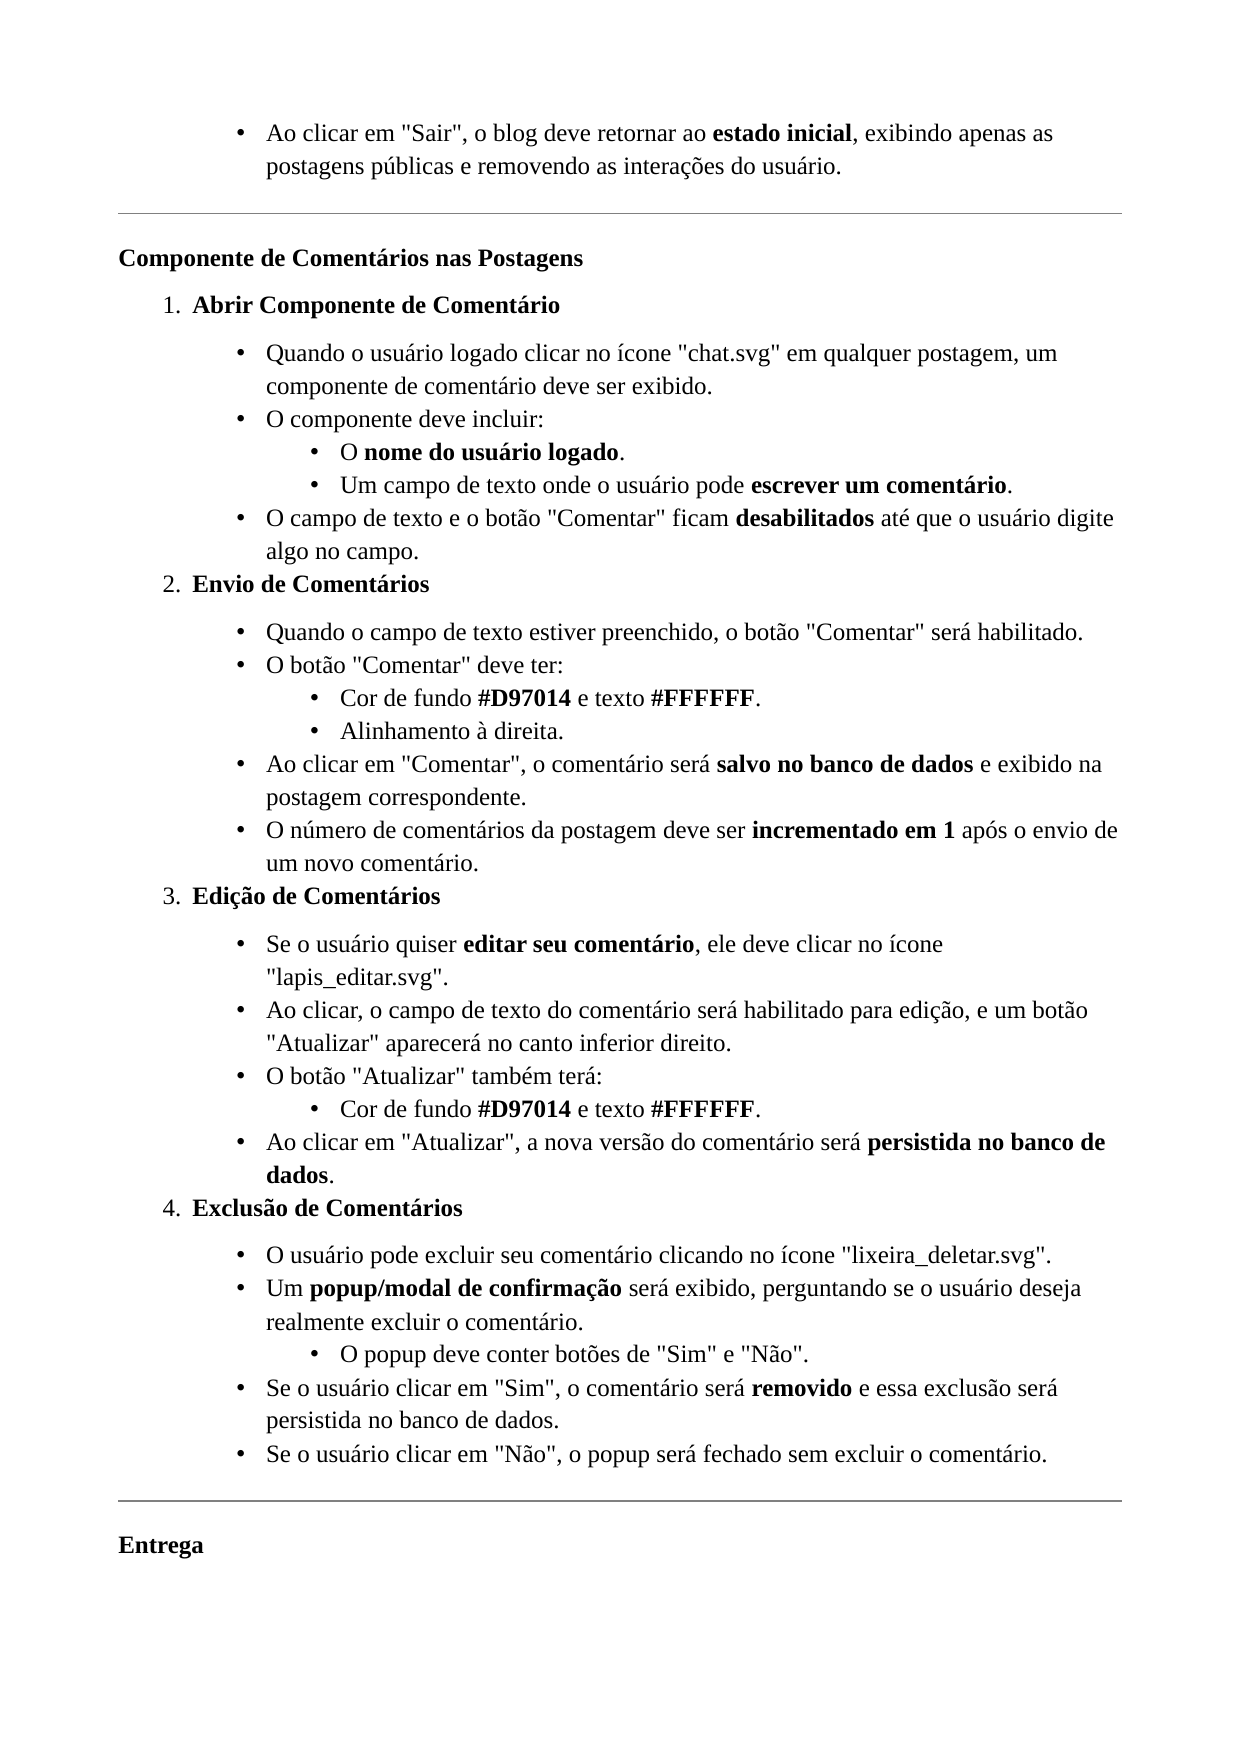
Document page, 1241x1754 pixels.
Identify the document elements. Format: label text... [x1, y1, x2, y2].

list Ao clicar em "Comentar", o comentário será salvo no banco de dados e exibido na postagem correspondente. [236, 749, 1122, 811]
list O botão "Comentar" deve ter: [236, 650, 1122, 679]
list O número de comentários da postagem deve ser incrementado em 1 após o envio de um novo comentário. [236, 815, 1122, 877]
list Envio de Comentários [162, 569, 1122, 598]
list Cor de fundo #D97014 e texto #FFFFFF. [310, 683, 1122, 712]
list Um popup/modal de confirmação será exibido, perguntando se o usuário deseja realmente excluir o comentário. [236, 1273, 1122, 1335]
list Cor de fundo #D97014 e texto #FFFFFF. [310, 1094, 1122, 1123]
list Ao clicar em "Atualizar", a nova versão do comentário será persistida no banco de dados. [236, 1127, 1122, 1189]
list Se o usuário clicar em "Não", o popup será fechado sem excluir o comentário. [236, 1439, 1122, 1467]
list Quando o usuário logado clicar no ícone "chat.svg" em qualquer postagem, um componente de comentário deve ser exibido. [236, 338, 1122, 400]
list Um campo de texto onde o usuário pode escrever um comentário. [310, 470, 1122, 499]
list O usuário pode excluir seu comentário clicando no ícone "lixeira_deletar.svg". [236, 1241, 1122, 1269]
list Edição de Comentários [162, 881, 1122, 910]
list Alinhamento à direita. [310, 716, 1122, 745]
list Se o usuário clicar em "Sim", o comentário será removido e essa exclusão será persistida no banco de dados. [236, 1373, 1122, 1434]
list O nome do usuário logado. [310, 437, 1122, 466]
list Exclusão de Comentários [162, 1193, 1122, 1222]
list Abrir Componente de Comentário [162, 291, 1122, 319]
list Se o usuário quiser editar seu comentário, ele deve clicar no ícone "lapis_editar.svg". [236, 929, 1122, 991]
list Ao clicar em "Sair", o blog deve retornar ao estado inicial, exibindo apenas as postagens públicas e removendo as interações do usuário. [236, 118, 1122, 180]
text Entrega [118, 1531, 1122, 1559]
text Componente de Comentários nas Postagens [118, 243, 1122, 272]
list O botão "Atualizar" também terá: [236, 1061, 1122, 1089]
list O campo de texto e o botão "Comentar" ficam desabilitados até que o usuário digite algo no campo. [236, 503, 1122, 565]
list Quando o campo de texto estiver preenchido, o botão "Comentar" será habilitado. [236, 617, 1122, 646]
list O popup deve conter botões de "Sim" e "Não". [310, 1339, 1122, 1368]
list O componente deve incluir: [236, 404, 1122, 433]
list Ao clicar, o campo de texto do comentário será habilitado para edição, e um botão "Atualizar" aparecerá no canto inferior direito. [236, 995, 1122, 1057]
